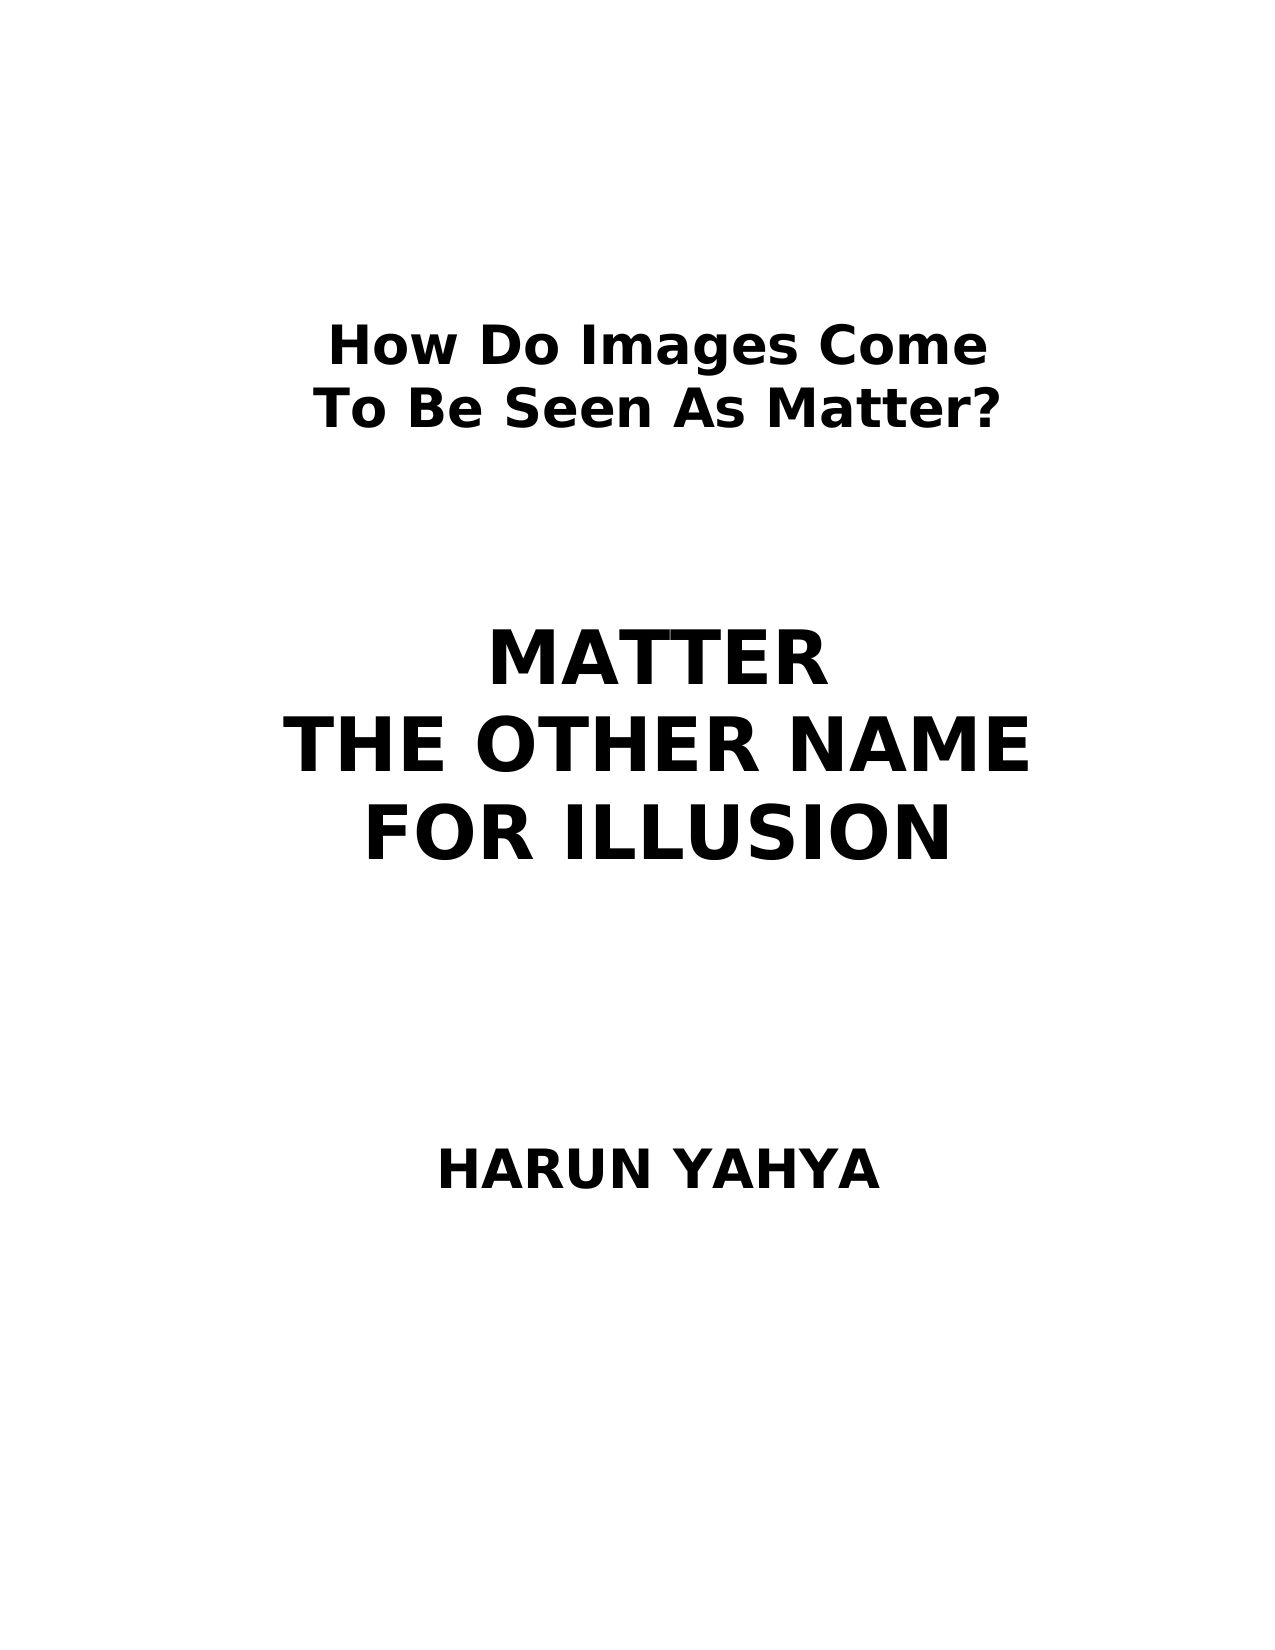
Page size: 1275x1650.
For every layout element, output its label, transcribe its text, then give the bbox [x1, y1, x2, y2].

text How Do Images Come [112, 314, 1145, 377]
text MATTER [112, 615, 1145, 702]
text To Be Seen As Matter? [112, 377, 1145, 440]
text HARUN YAHYA [112, 1139, 1145, 1202]
text THE OTHER NAME [112, 702, 1145, 789]
text FOR ILLUSION [112, 789, 1145, 877]
